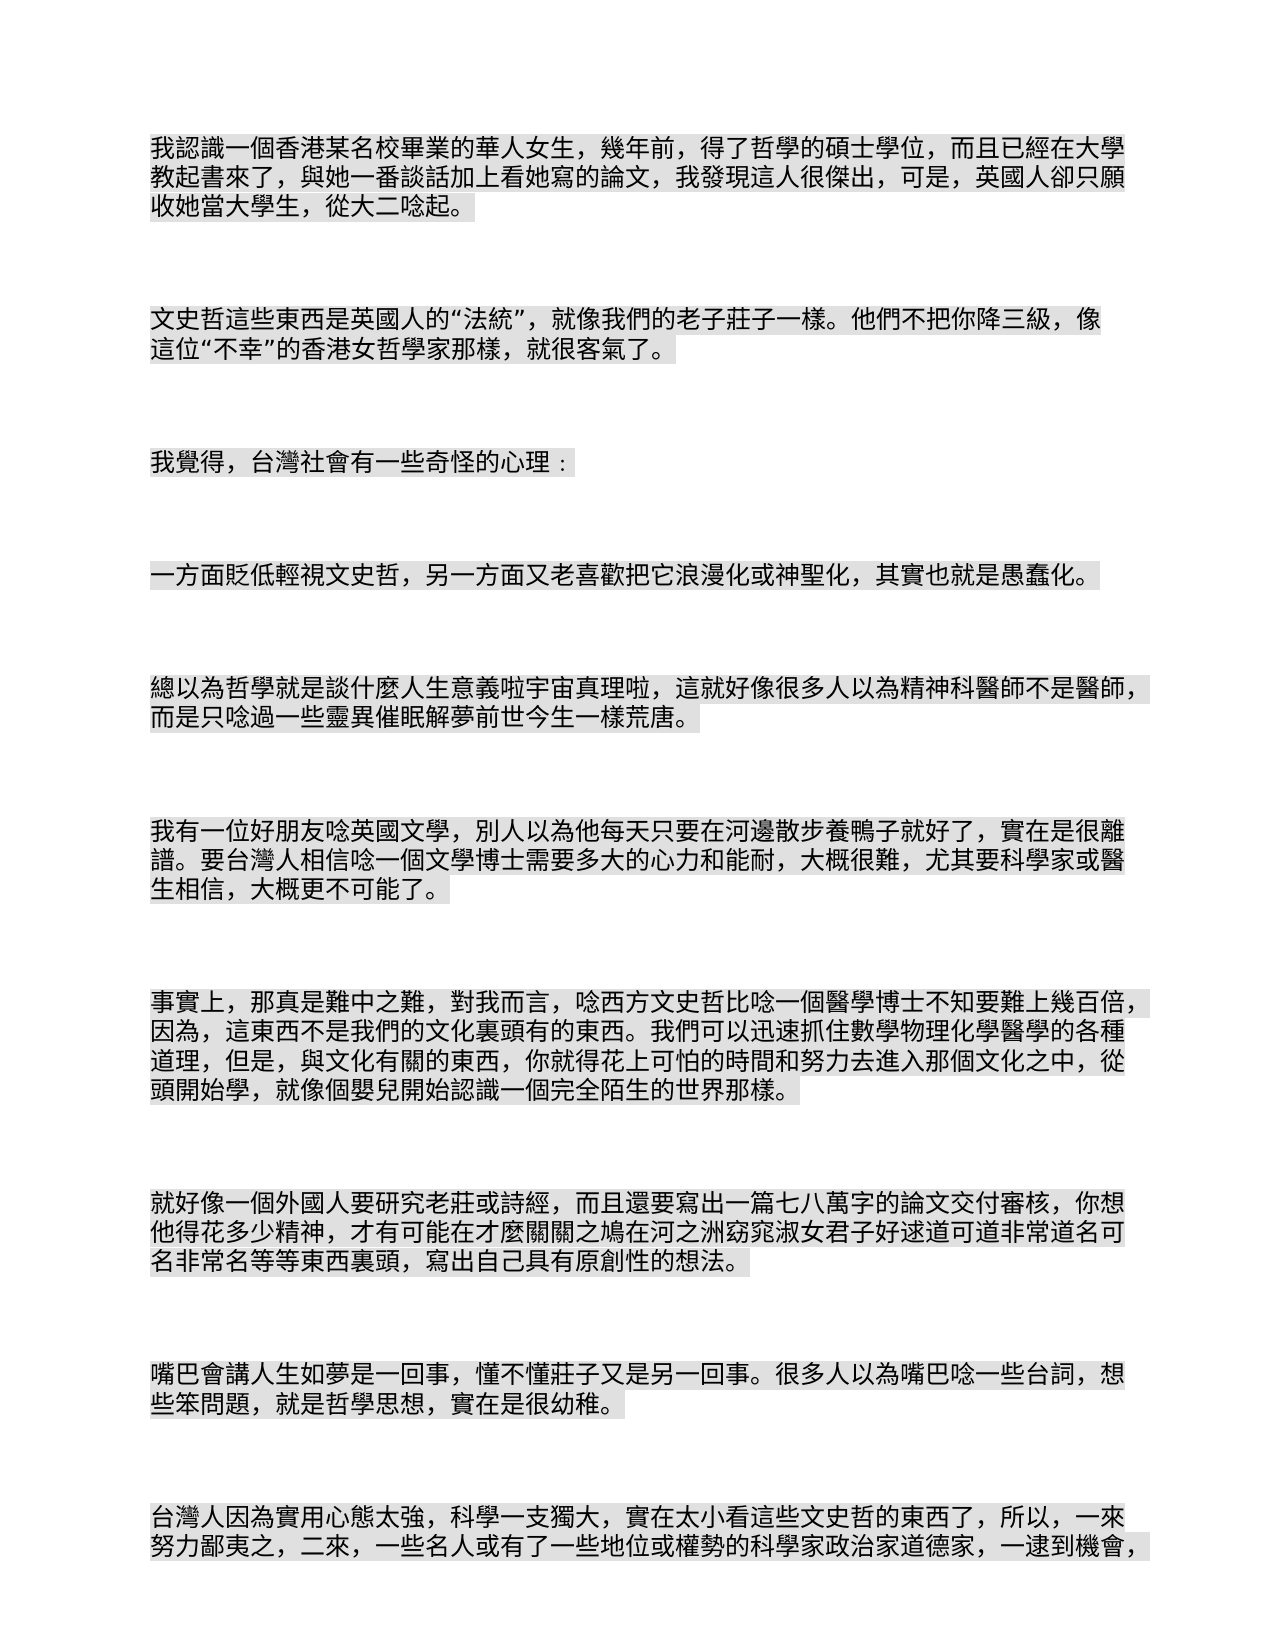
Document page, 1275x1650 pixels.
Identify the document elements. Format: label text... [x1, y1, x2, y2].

text 文史哲這些東西是英國人的“法統”，就像我們的老子莊子一樣。他們不把你降三級，像這位“不幸”的香港女哲學家那樣，就很客氣了。 [150, 306, 1125, 364]
text 台灣人因為實用心態太強，科學一支獨大，實在太小看這些文史哲的東西了，所以，一來努力鄙夷之，二來，一些名人或有了一些地位或權勢的科學家政治家道德家，一逮到機會，就要撈過界，附庸風雅一番，於是，一開口就會講出極其可笑的東西來。 [150, 1503, 1125, 1561]
text 就好像一個外國人要研究老莊或詩經，而且還要寫出一篇七八萬字的論文交付審核，你想他得花多少精神，才有可能在才麼關關之鳩在河之洲窈窕淑女君子好逑道可道非常道名可名非常名等等東西裏頭，寫出自己具有原創性的想法。 [150, 1189, 1125, 1277]
text 總以為哲學就是談什麼人生意義啦宇宙真理啦，這就好像很多人以為精神科醫師不是醫師，而是只唸過一些靈異催眠解夢前世今生一樣荒唐。 [150, 674, 1125, 733]
text 我有一位好朋友唸英國文學，別人以為他每天只要在河邊散步養鴨子就好了，實在是很離譜。要台灣人相信唸一個文學博士需要多大的心力和能耐，大概很難，尤其要科學家或醫生相信，大概更不可能了。 [150, 817, 1125, 904]
text 我認識一個香港某名校畢業的華人女生，幾年前，得了哲學的碩士學位，而且已經在大學教起書來了，與她一番談話加上看她寫的論文，我發現這人很傑出，可是，英國人卻只願收她當大學生，從大二唸起。 [150, 134, 1125, 222]
text 一方面貶低輕視文史哲，另一方面又老喜歡把它浪漫化或神聖化，其實也就是愚蠢化。 [150, 561, 1125, 590]
text 嘴巴會講人生如夢是一回事，懂不懂莊子又是另一回事。很多人以為嘴巴唸一些台詞，想些笨問題，就是哲學思想，實在是很幼稚。 [150, 1361, 1125, 1419]
text 事實上，那真是難中之難，對我而言，唸西方文史哲比唸一個醫學博士不知要難上幾百倍，因為，這東西不是我們的文化裏頭有的東西。我們可以迅速抓住數學物理化學醫學的各種道理，但是，與文化有關的東西，你就得花上可怕的時間和努力去進入那個文化之中，從頭開始學，就像個嬰兒開始認識一個完全陌生的世界那樣。 [150, 988, 1125, 1105]
text 我覺得，台灣社會有一些奇怪的心理﹕ [150, 448, 1125, 477]
